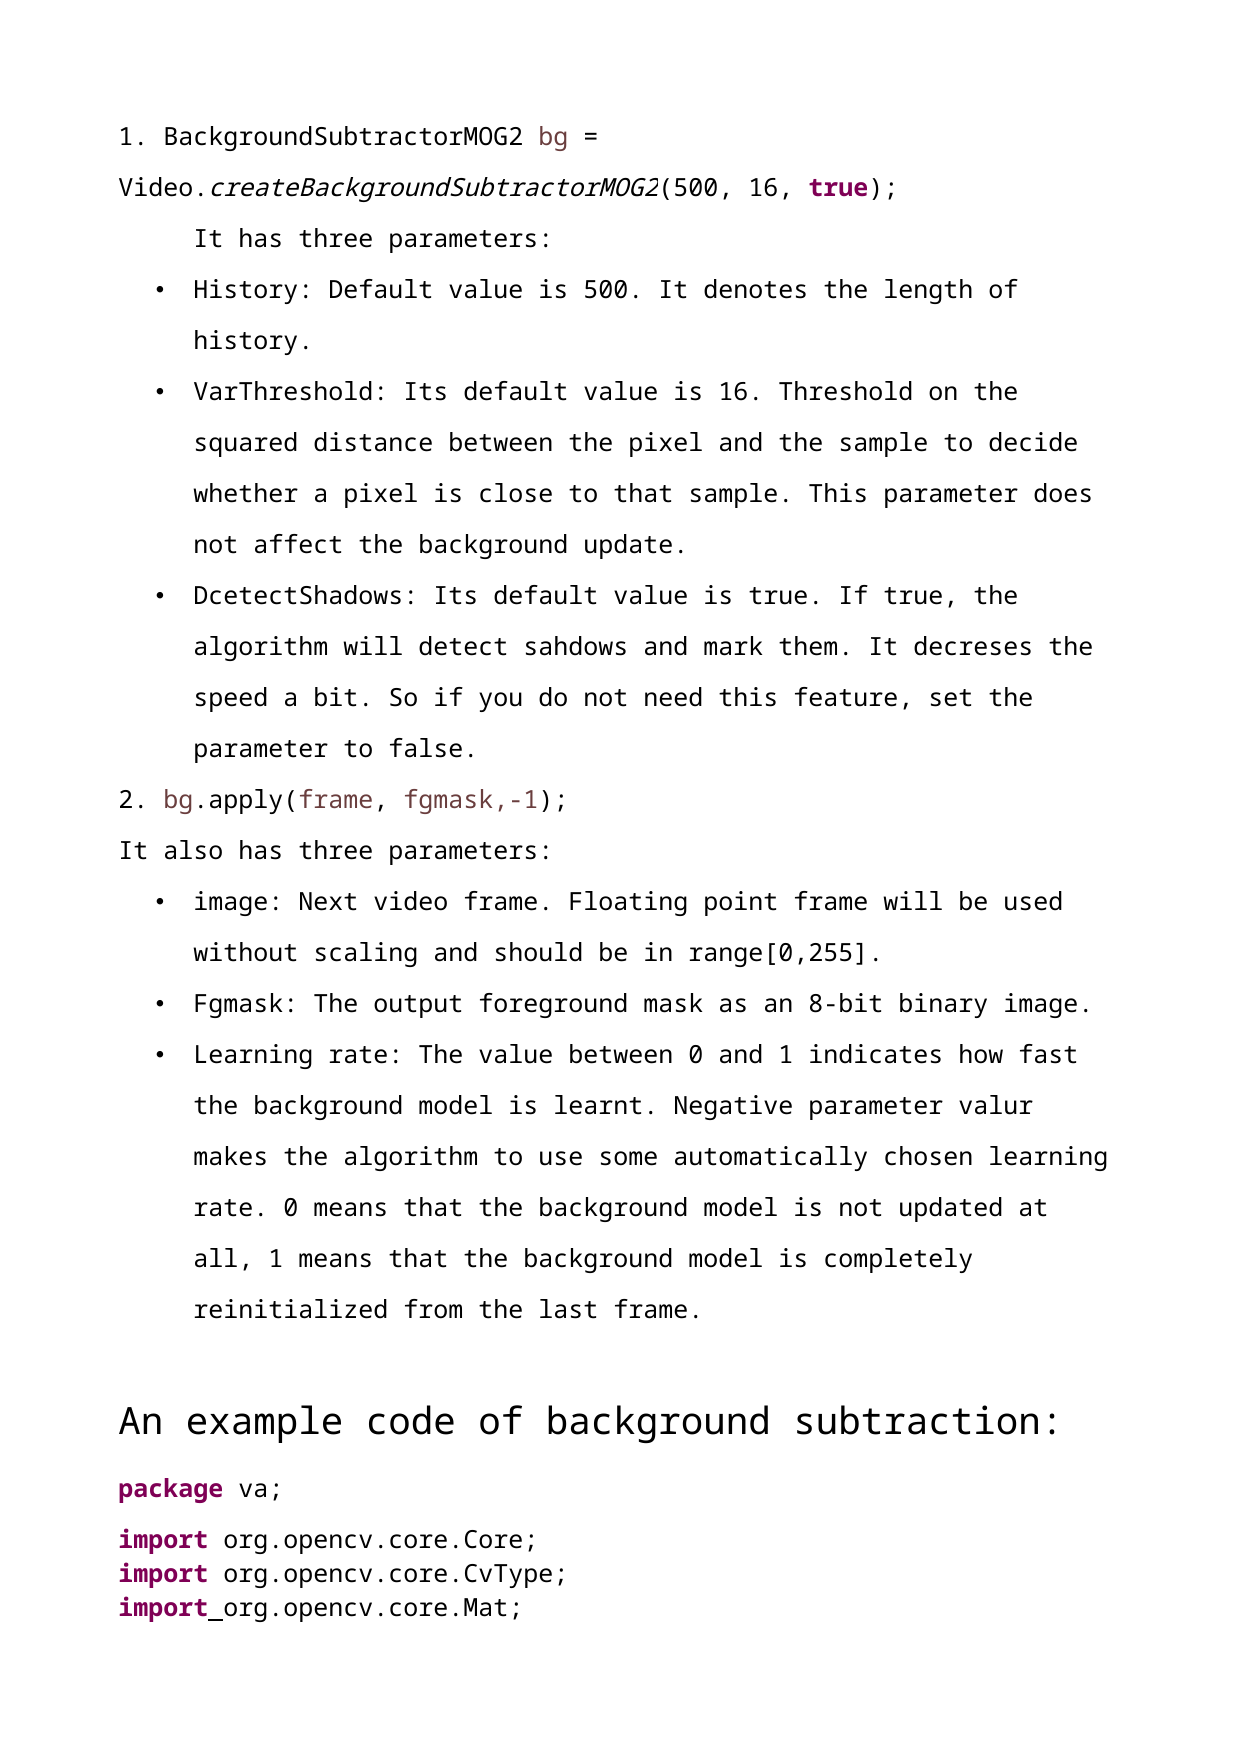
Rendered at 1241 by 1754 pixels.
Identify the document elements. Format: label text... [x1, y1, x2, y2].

list VarThreshold: Its default value is 16. Threshold on the squared distance between the pixel and the sample to decide whether a pixel is close to that sample. This parameter does not affect the background update. [156, 373, 1122, 561]
list Fgmask: The output foreground mask as an 8-bit binary image. [156, 986, 1122, 1020]
list Learning rate: The value between 0 and 1 indicates how fast the background model is learnt. Negative parameter valur makes the algorithm to use some automatically chosen learning rate. 0 means that the background model is not updated at all, 1 means that the background model is completely reinitialized from the last frame. [156, 1037, 1122, 1326]
text package va; [118, 1471, 1122, 1505]
list image: Next video frame. Floating point frame will be used without scaling and should be in range[0,255]. [156, 884, 1122, 969]
list It has three parameters: [156, 220, 1122, 254]
list DcetectShadows: Its default value is true. If true, the algorithm will detect sahdows and mark them. It decreses the speed a bit. So if you do not need this feature, set the parameter to false. [156, 577, 1122, 765]
text It also has three parameters: [118, 833, 1122, 867]
text An example code of background subtraction: [118, 1394, 1122, 1445]
text 1. BackgroundSubtractorMOG2 bg = Video.createBackgroundSubtractorMOG2(500, 16, true); [118, 118, 1122, 203]
list History: Default value is 500. It denotes the length of history. [156, 271, 1122, 356]
text 2. bg.apply(frame, fgmask,-1); [118, 782, 1122, 816]
text import org.opencv.core.Core; [118, 1522, 1122, 1556]
text import org.opencv.core.CvType; [118, 1556, 1122, 1590]
text import org.opencv.core.Mat; [118, 1590, 1122, 1624]
